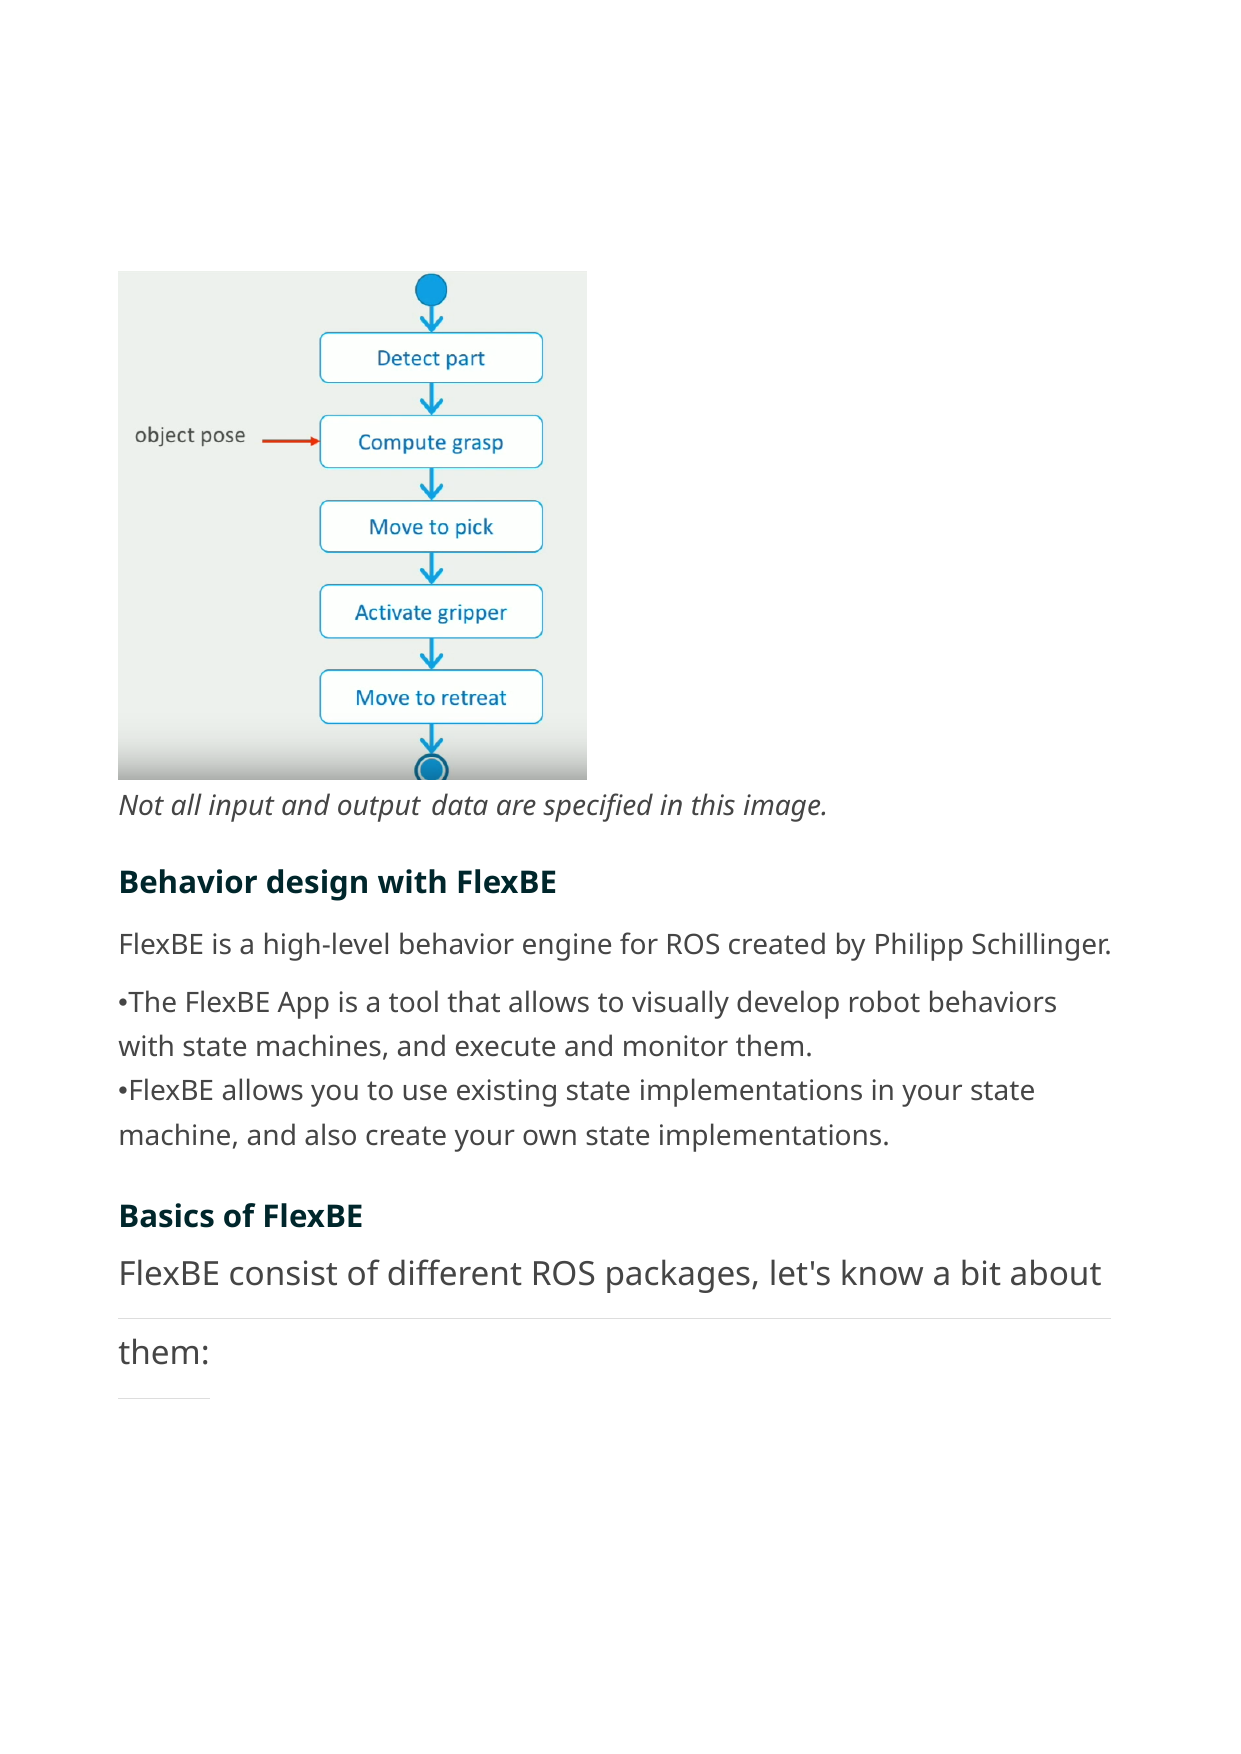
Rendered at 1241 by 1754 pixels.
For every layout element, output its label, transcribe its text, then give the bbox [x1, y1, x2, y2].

picture [118, 271, 587, 780]
list FlexBE allows you to use existing state implementations in your state machine, and also create your own state implementations. [118, 1071, 1122, 1153]
text FlexBE consist of different ROS packages, let's know a bit about them: [118, 1249, 1122, 1398]
text Not all input and output data are specified in this image. [118, 272, 1122, 823]
list Behavior design with FlexBE [118, 860, 1122, 903]
subtitle Basics of FlexBE [118, 1194, 1122, 1237]
text FlexBE is a high-level behavior engine for ROS created by Philipp Schillinger. [118, 924, 1122, 962]
list The FlexBE App is a tool that allows to visually develop robot behaviors with state machines, and execute and monitor them. [118, 983, 1122, 1065]
